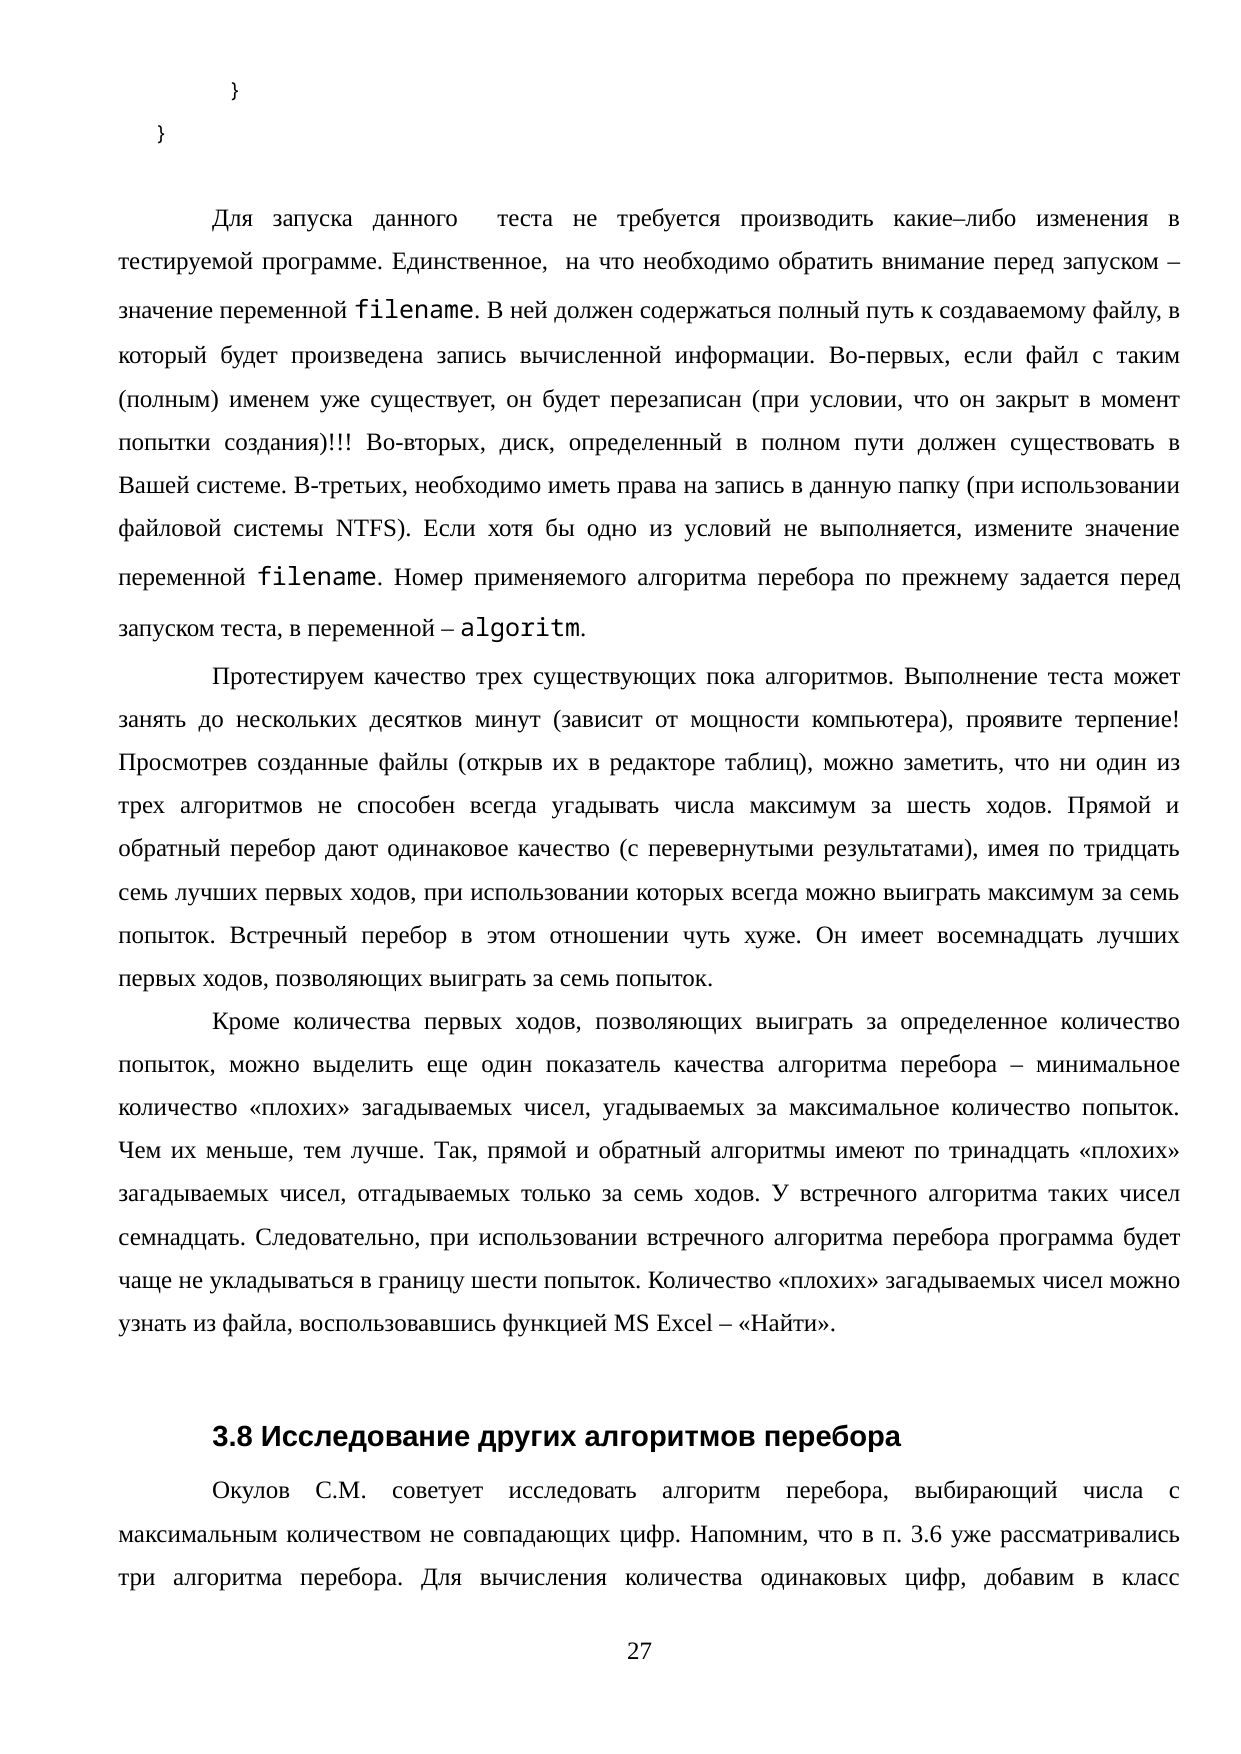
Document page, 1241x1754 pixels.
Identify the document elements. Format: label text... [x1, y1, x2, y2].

text } [155, 118, 1181, 146]
text Протестируем качество трех существующих пока алгоритмов. Выполнение теста может занять до нескольких десятков минут (зависит от мощности компьютера), проявите терпение! Просмотрев созданные файлы (открыв их в редакторе таблиц), можно заметить, что ни один из трех алгоритмов не способен всегда угадывать числа максимум за шесть ходов. Прямой и обратный перебор дают одинаковое качество (с перевернутыми результатами), имея по тридцать семь лучших первых ходов, при использовании которых всегда можно выиграть максимум за семь попыток. Встречный перебор в этом отношении чуть хуже. Он имеет восемнадцать лучших первых ходов, позволяющих выиграть за семь попыток. [118, 661, 1181, 992]
text Кроме количества первых ходов, позволяющих выиграть за определенное количество попыток, можно выделить еще один показатель качества алгоритма перебора – минимальное количество «плохих» загадываемых чисел, угадываемых за максимальное количество попыток. Чем их меньше, тем лучше. Так, прямой и обратный алгоритмы имеют по тринадцать «плохих» загадываемых чисел, отгадываемых только за семь ходов. У встречного алгоритма таких чисел семнадцать. Следовательно, при использовании встречного алгоритма перебора программа будет чаще не укладываться в границу шести попыток. Количество «плохих» загадываемых чисел можно узнать из файла, воспользовавшись функцией MS Excel – «Найти». [118, 1006, 1181, 1337]
text Окулов С.М. советует исследовать алгоритм перебора, выбирающий числа с максимальным количеством не совпадающих цифр. Напомним, что в п. 3.6 уже рассматривались три алгоритма перебора. Для вычисления количества одинаковых цифр, добавим в класс [118, 1476, 1181, 1591]
text Для запуска данного теста не требуется производить какие–либо изменения в тестируемой программе. Единственное, на что необходимо обратить внимание перед запуском – значение переменной filename. В ней должен содержаться полный путь к создаваемому файлу, в который будет произведена запись вычисленной информации. Во-первых, если файл с таким (полным) именем уже существует, он будет перезаписан (при условии, что он закрыт в момент попытки создания)!!! Во-вторых, диск, определенный в полном пути должен существовать в Вашей системе. В-третьих, необходимо иметь права на запись в данную папку (при использовании файловой системы NTFS). Если хотя бы одно из условий не выполняется, измените значение переменной filename. Номер применяемого алгоритма перебора по прежнему задается перед запуском теста, в переменной – algoritm. [118, 203, 1181, 644]
text } [155, 75, 1181, 103]
text 3.8 Исследование других алгоритмов перебора [212, 1419, 1181, 1453]
